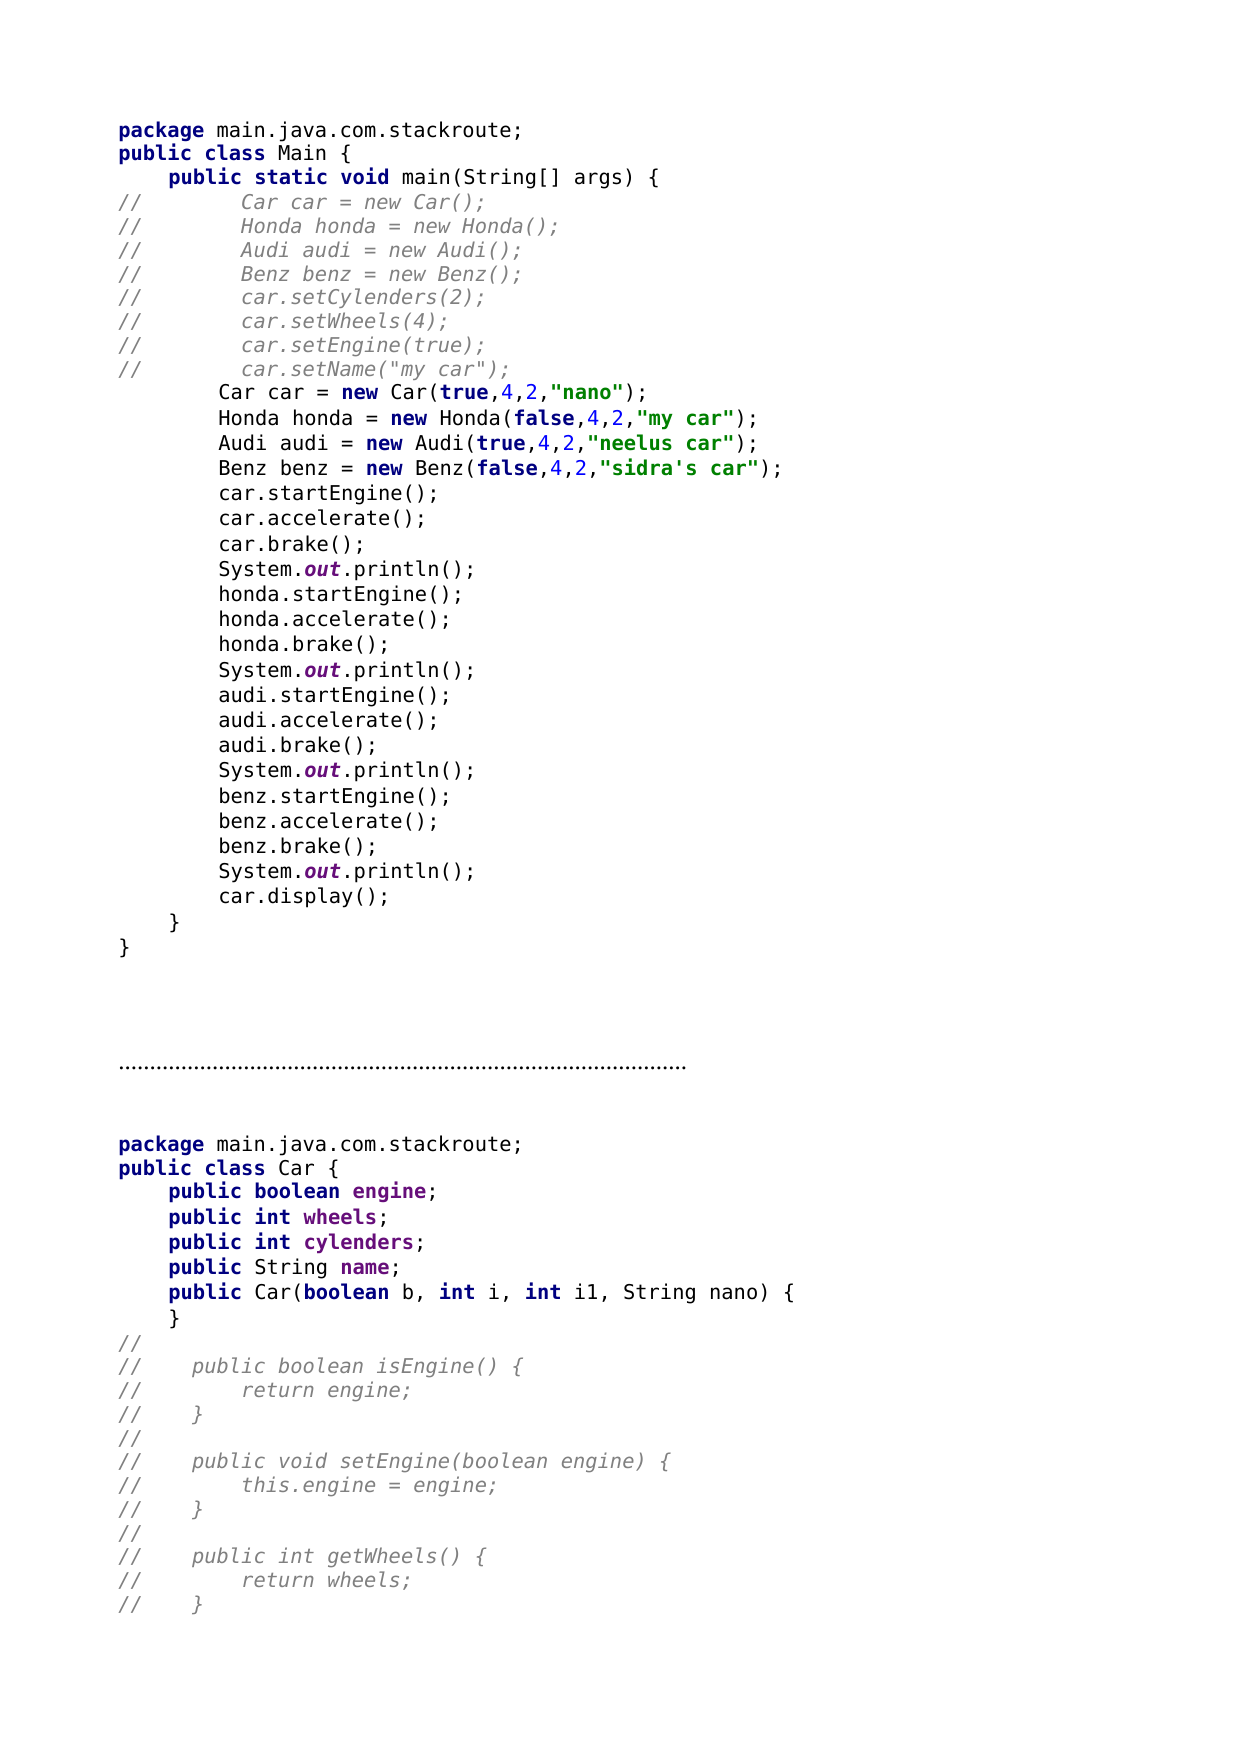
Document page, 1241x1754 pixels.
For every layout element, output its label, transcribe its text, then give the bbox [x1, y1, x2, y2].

text // } [118, 1592, 1122, 1616]
text System.out.println(); [118, 759, 1122, 784]
text car.accelerate(); [118, 507, 1122, 532]
text car.brake(); [118, 532, 1122, 557]
text benz.startEngine(); [118, 784, 1122, 809]
text Benz benz = new Benz(false,4,2,"sidra's car"); [118, 456, 1122, 482]
text audi.brake(); [118, 734, 1122, 759]
text // this.engine = engine; [118, 1474, 1122, 1497]
text // public boolean isEngine() { [118, 1355, 1122, 1379]
text benz.brake(); [118, 834, 1122, 860]
text Car car = new Car(true,4,2,"nano"); [118, 381, 1122, 406]
text // [118, 1426, 1122, 1450]
text // } [118, 1402, 1122, 1426]
text // return wheels; [118, 1569, 1122, 1592]
text honda.accelerate(); [118, 608, 1122, 633]
text honda.startEngine(); [118, 582, 1122, 608]
text car.display(); [118, 885, 1122, 910]
text // [118, 1331, 1122, 1355]
text // Car car = new Car(); [118, 191, 1122, 214]
text Honda honda = new Honda(false,4,2,"my car"); [118, 406, 1122, 431]
text // public int getWheels() { [118, 1545, 1122, 1569]
text // return engine; [118, 1379, 1122, 1402]
text audi.startEngine(); [118, 683, 1122, 708]
text // Honda honda = new Honda(); [118, 214, 1122, 238]
text package main.java.com.stackroute; [118, 1132, 1122, 1156]
text // [118, 1521, 1122, 1545]
text System.out.println(); [118, 860, 1122, 885]
text // car.setCylenders(2); [118, 286, 1122, 309]
text // public void setEngine(boolean engine) { [118, 1450, 1122, 1474]
text Audi audi = new Audi(true,4,2,"neelus car"); [118, 431, 1122, 456]
text // car.setEngine(true); [118, 333, 1122, 357]
text public class Main { [118, 142, 1122, 166]
text car.startEngine(); [118, 482, 1122, 507]
text benz.accelerate(); [118, 809, 1122, 834]
text public int cylenders; [118, 1230, 1122, 1256]
text // car.setName("my car"); [118, 357, 1122, 381]
text // Audi audi = new Audi(); [118, 238, 1122, 262]
text // } [118, 1497, 1122, 1521]
text } [118, 910, 1122, 935]
text public class Car { [118, 1156, 1122, 1180]
text } [118, 1306, 1122, 1331]
text System.out.println(); [118, 557, 1122, 582]
text honda.brake(); [118, 633, 1122, 658]
text // Benz benz = new Benz(); [118, 262, 1122, 286]
text public Car(boolean b, int i, int i1, String nano) { [118, 1281, 1122, 1306]
text ........................................................................................... [118, 1046, 1122, 1075]
text package main.java.com.stackroute; [118, 118, 1122, 142]
text } [118, 935, 1122, 959]
text audi.accelerate(); [118, 708, 1122, 734]
text System.out.println(); [118, 658, 1122, 683]
text public String name; [118, 1256, 1122, 1281]
text // car.setWheels(4); [118, 309, 1122, 333]
text public static void main(String[] args) { [118, 166, 1122, 191]
text public int wheels; [118, 1205, 1122, 1230]
text public boolean engine; [118, 1180, 1122, 1205]
